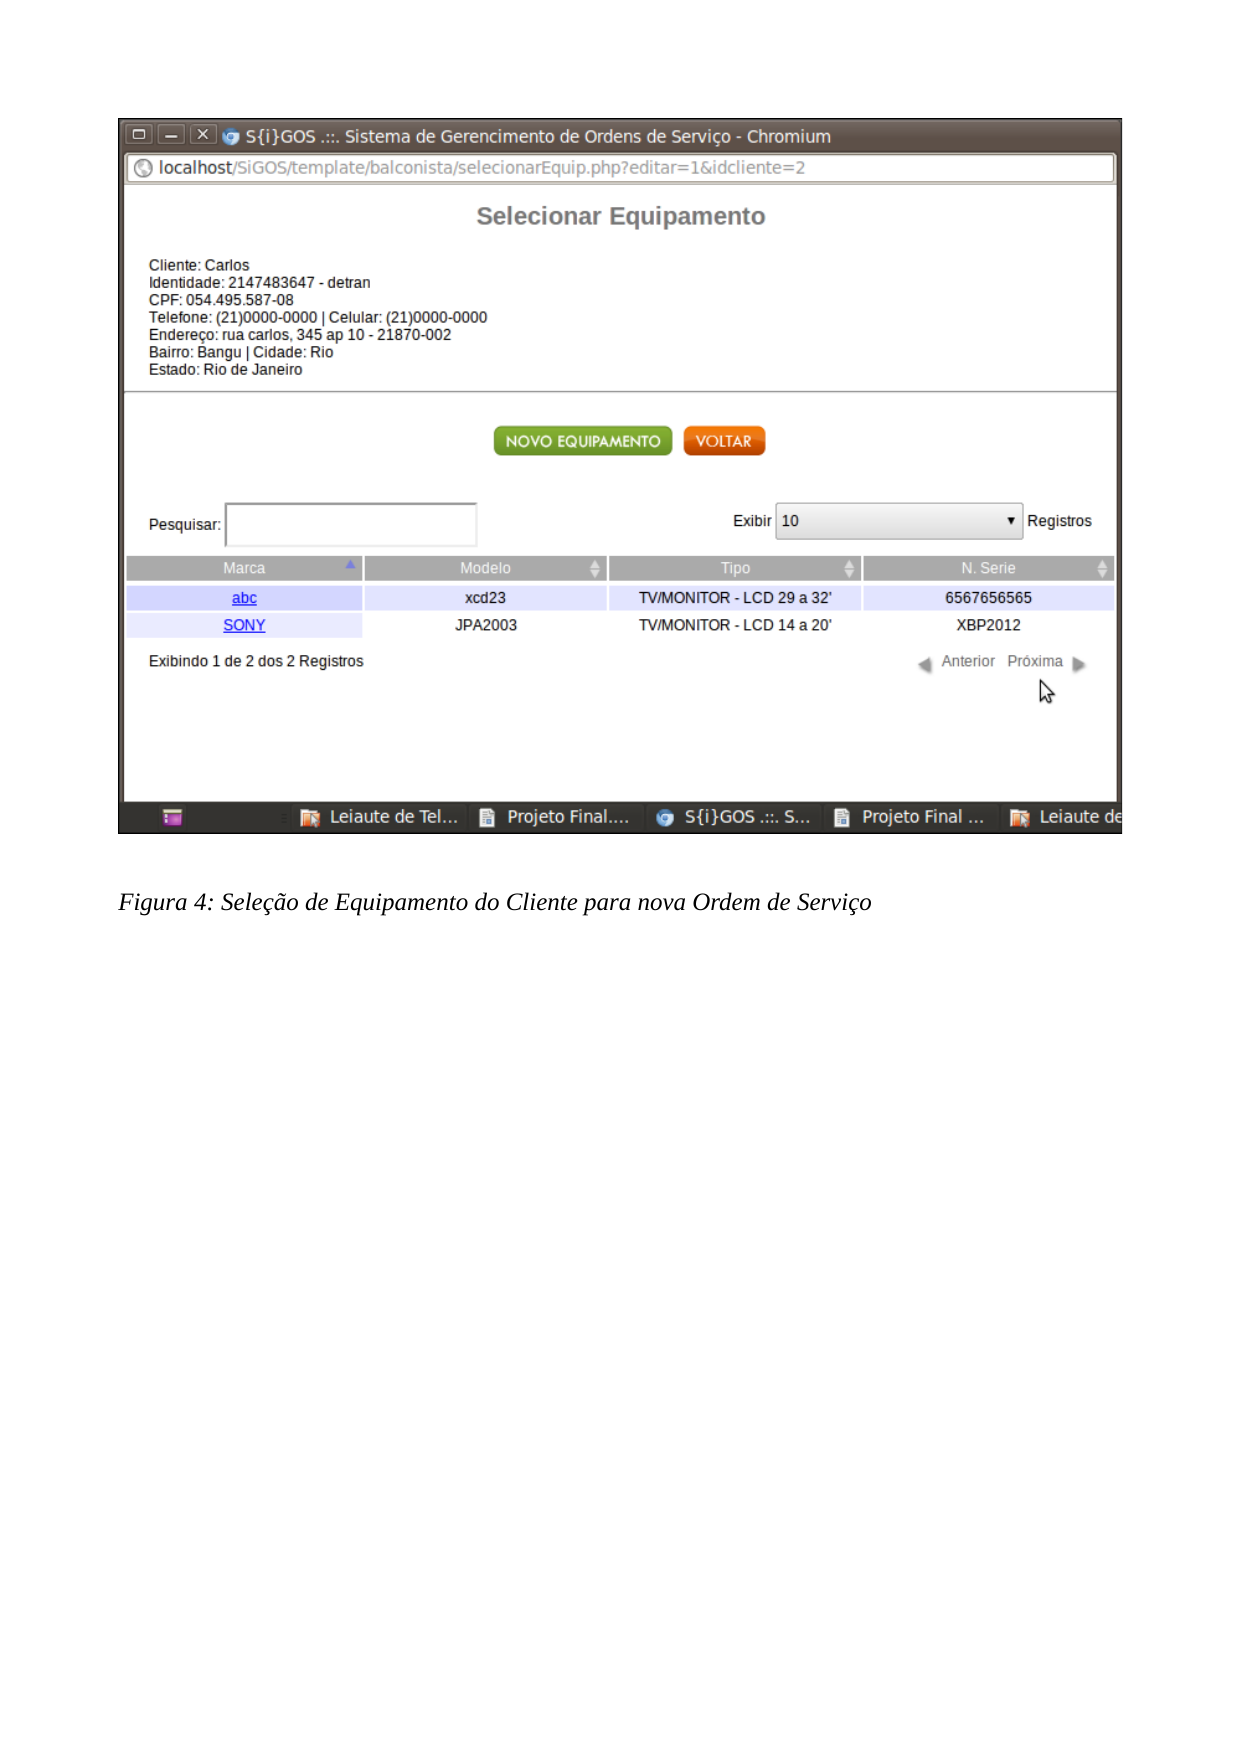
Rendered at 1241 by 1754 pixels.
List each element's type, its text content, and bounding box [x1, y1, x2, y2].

picture [118, 118, 1123, 834]
text Figura 4: Seleção de Equipamento do Cliente para nova Ordem de Serviço [118, 887, 1122, 916]
